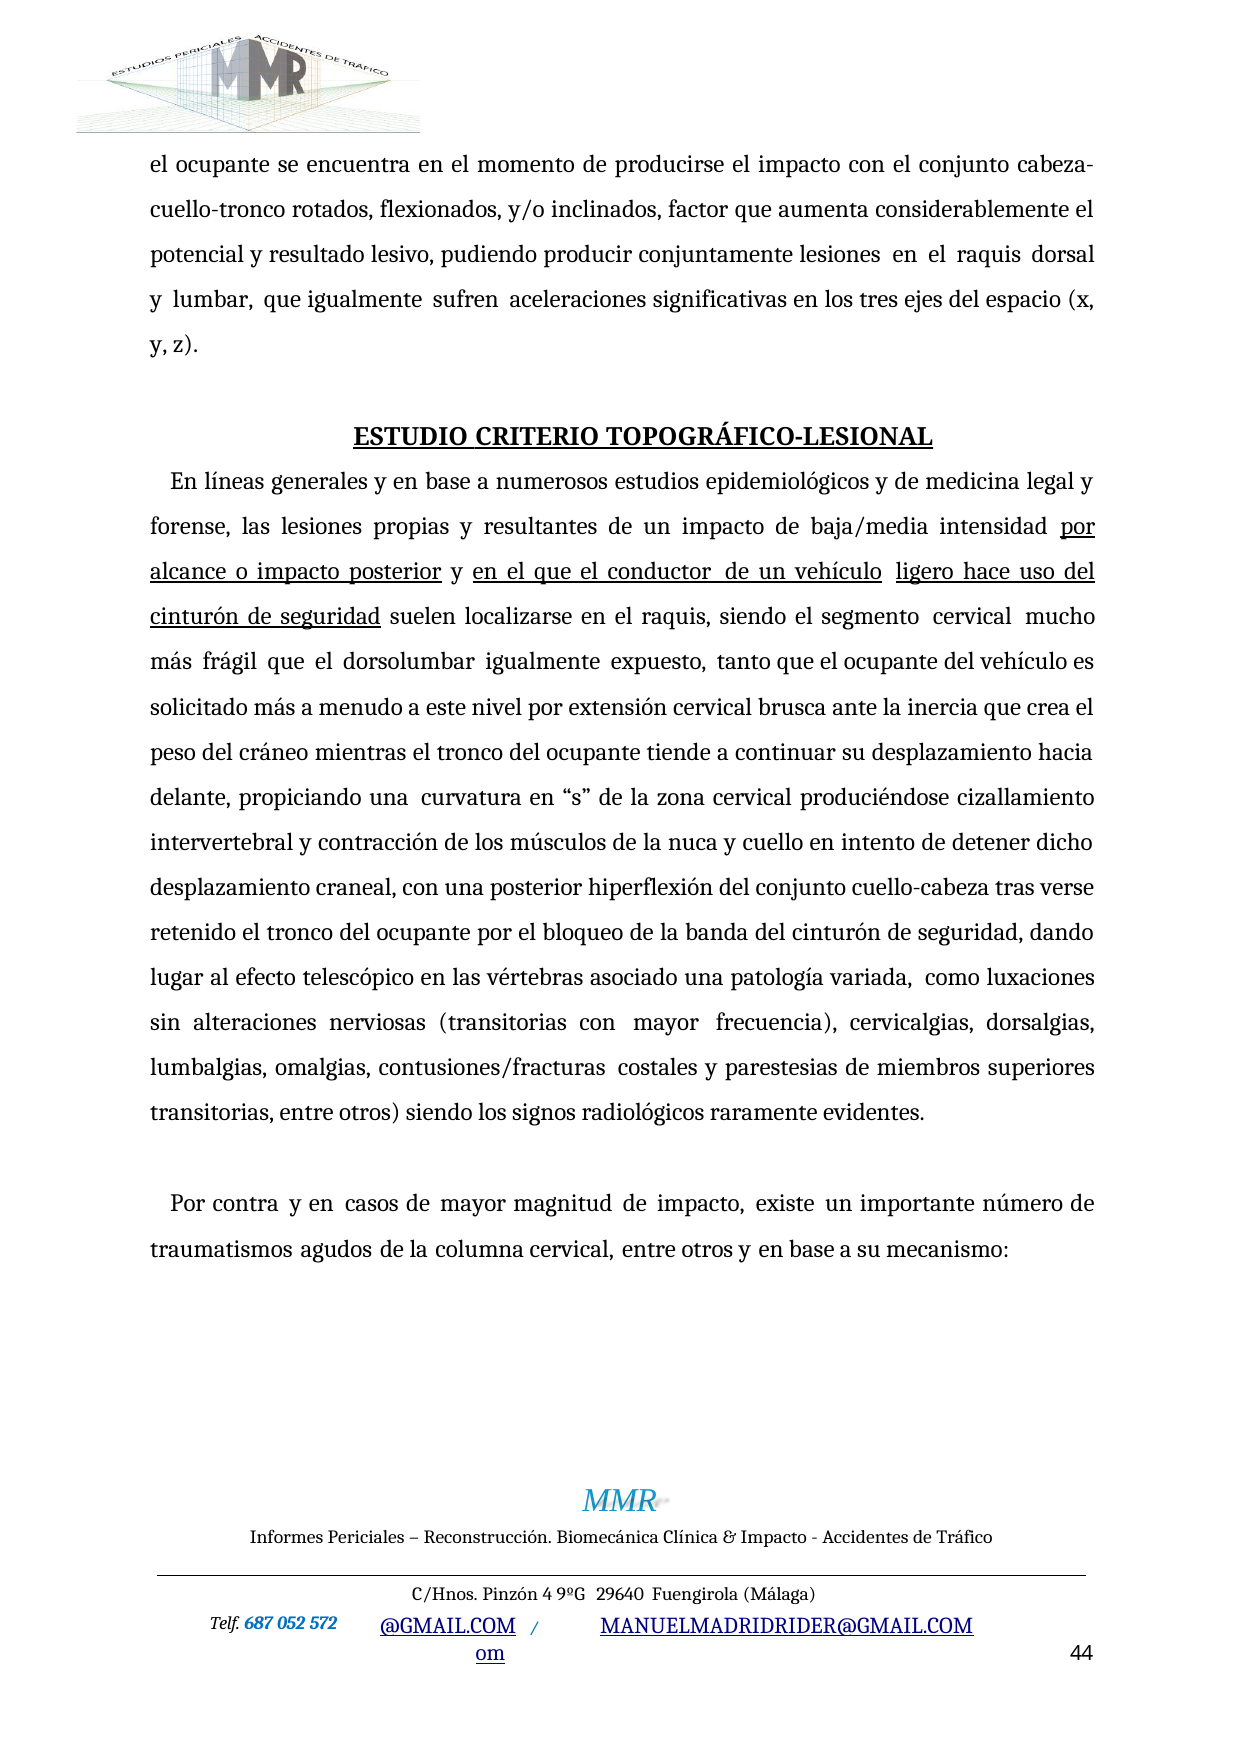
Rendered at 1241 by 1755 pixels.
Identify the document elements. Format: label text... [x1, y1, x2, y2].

text Por contra y en casos de mayor magnitud de impacto, existe un importante número de traumatismos agudos de la columna cervical, entre otros y en base a su mecanismo: [150, 1189, 1095, 1263]
text el ocupante se encuentra en el momento de producirse el impacto con el conjunto cabeza-cuello-tronco rotados, flexionados, y/o inclinados, factor que aumenta considerablemente el potencial y resultado lesivo, pudiendo producir conjuntamente lesiones en el raquis dorsal y lumbar, que igualmente sufren aceleraciones significativas en los tres ejes del espacio (x, y, z). [150, 149, 1095, 359]
subtitle ESTUDIO CRITERIO TOPOGRÁFICO-LESIONAL [134, 418, 1152, 452]
text En líneas generales y en base a numerosos estudios epidemiológicos y de medicina legal y forense, las lesiones propias y resultantes de un impacto de baja/media intensidad por alcance o impacto posterior y en el que el conductor de un vehículo ligero hace uso del cinturón de seguridad suelen localizarse en el raquis, siendo el segmento cervical mucho más frágil que el dorsolumbar igualmente expuesto, tanto que el ocupante del vehículo es solicitado más a menudo a este nivel por extensión cervical brusca ante la inercia que crea el peso del cráneo mientras el tronco del ocupante tiende a continuar su desplazamiento hacia delante, propiciando una curvatura en “s” de la zona cervical produciéndose cizallamiento intervertebral y contracción de los músculos de la nuca y cuello en intento de detener dicho desplazamiento craneal, con una posterior hiperflexión del conjunto cuello-cabeza tras verse retenido el tronco del ocupante por el bloqueo de la banda del cinturón de seguridad, dando lugar al efecto telescópico en las vértebras asociado una patología variada, como luxaciones sin alteraciones nerviosas (transitorias con mayor frecuencia), cervicalgias, dorsalgias, lumbalgias, omalgias, contusiones/fracturas costales y parestesias de miembros superiores transitorias, entre otros) siendo los signos radiológicos raramente evidentes. [150, 467, 1095, 1127]
